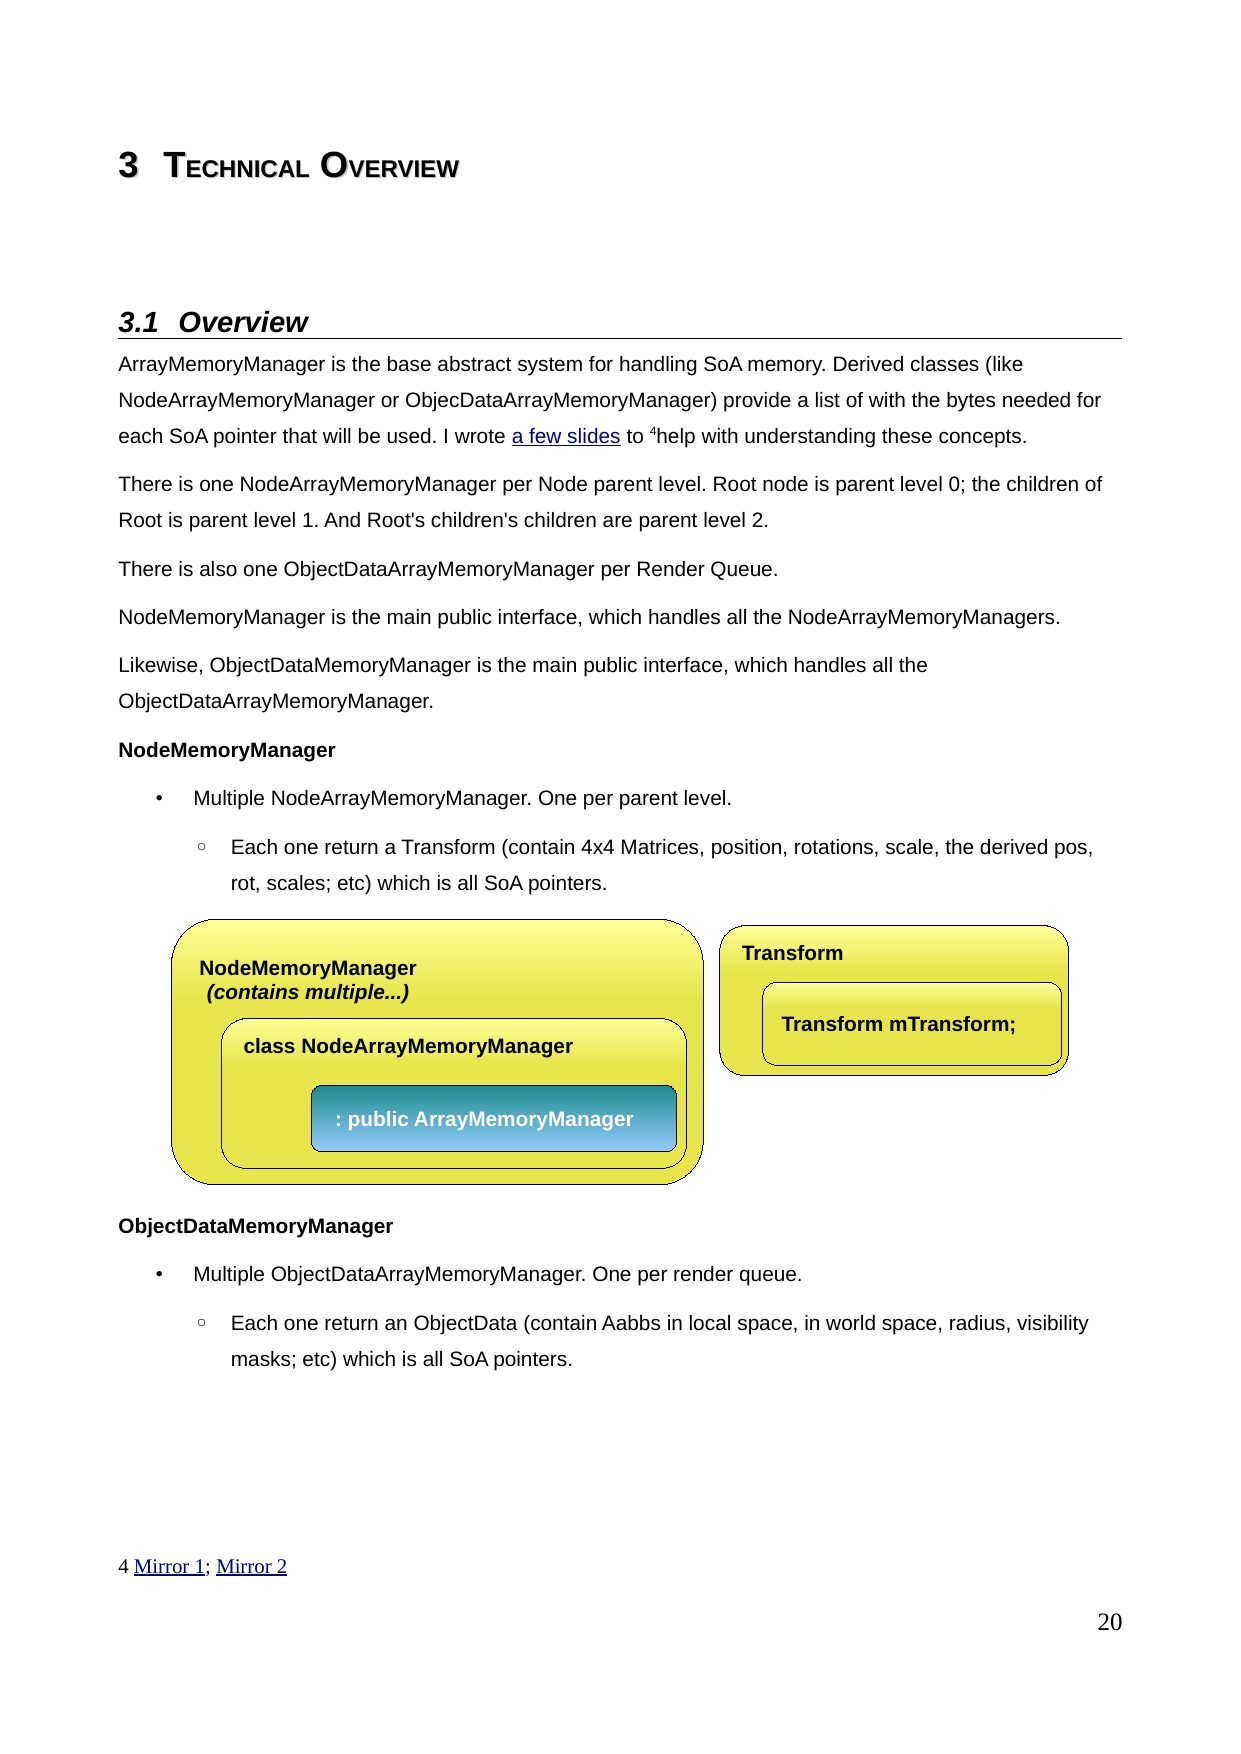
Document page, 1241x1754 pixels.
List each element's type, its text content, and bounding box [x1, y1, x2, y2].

text ArrayMemoryManager is the base abstract system for handling SoA memory. Derived classes (like NodeArrayMemoryManager or ObjecDataArrayMemoryManager) provide a list of with the bytes needed for each SoA pointer that will be used. I wrote a few slides to help with understanding these concepts. [118, 352, 1122, 448]
text NodeMemoryManager [118, 738, 1122, 762]
list Each one return a Transform (contain 4x4 Matrices, position, rotations, scale, the derived pos, rot, scales; etc) which is all SoA pointers. [193, 835, 1122, 895]
list Multiple ObjectDataArrayMemoryManager. One per render queue. [156, 1262, 1122, 1286]
text Mirror 1; Mirror 2 [118, 1553, 1122, 1578]
list Multiple NodeArrayMemoryManager. One per parent level. [156, 786, 1122, 810]
subtitle Technical Overview [118, 143, 1122, 185]
text NodeMemoryManager is the main public interface, which handles all the NodeArrayMemoryManagers. [118, 605, 1122, 629]
text ObjectDataMemoryManager [118, 1214, 1122, 1238]
text There is one NodeArrayMemoryManager per Node parent level. Root node is parent level 0; the children of Root is parent level 1. And Root's children's children are parent level 2. [118, 472, 1122, 532]
subtitle Overview [118, 305, 1122, 338]
text There is also one ObjectDataArrayMemoryManager per Render Queue. [118, 556, 1122, 580]
list Each one return an ObjectData (contain Aabbs in local space, in world space, radius, visibility masks; etc) which is all SoA pointers. [193, 1311, 1122, 1371]
text Likewise, ObjectDataMemoryManager is the main public interface, which handles all the ObjectDataArrayMemoryManager. [118, 653, 1122, 713]
